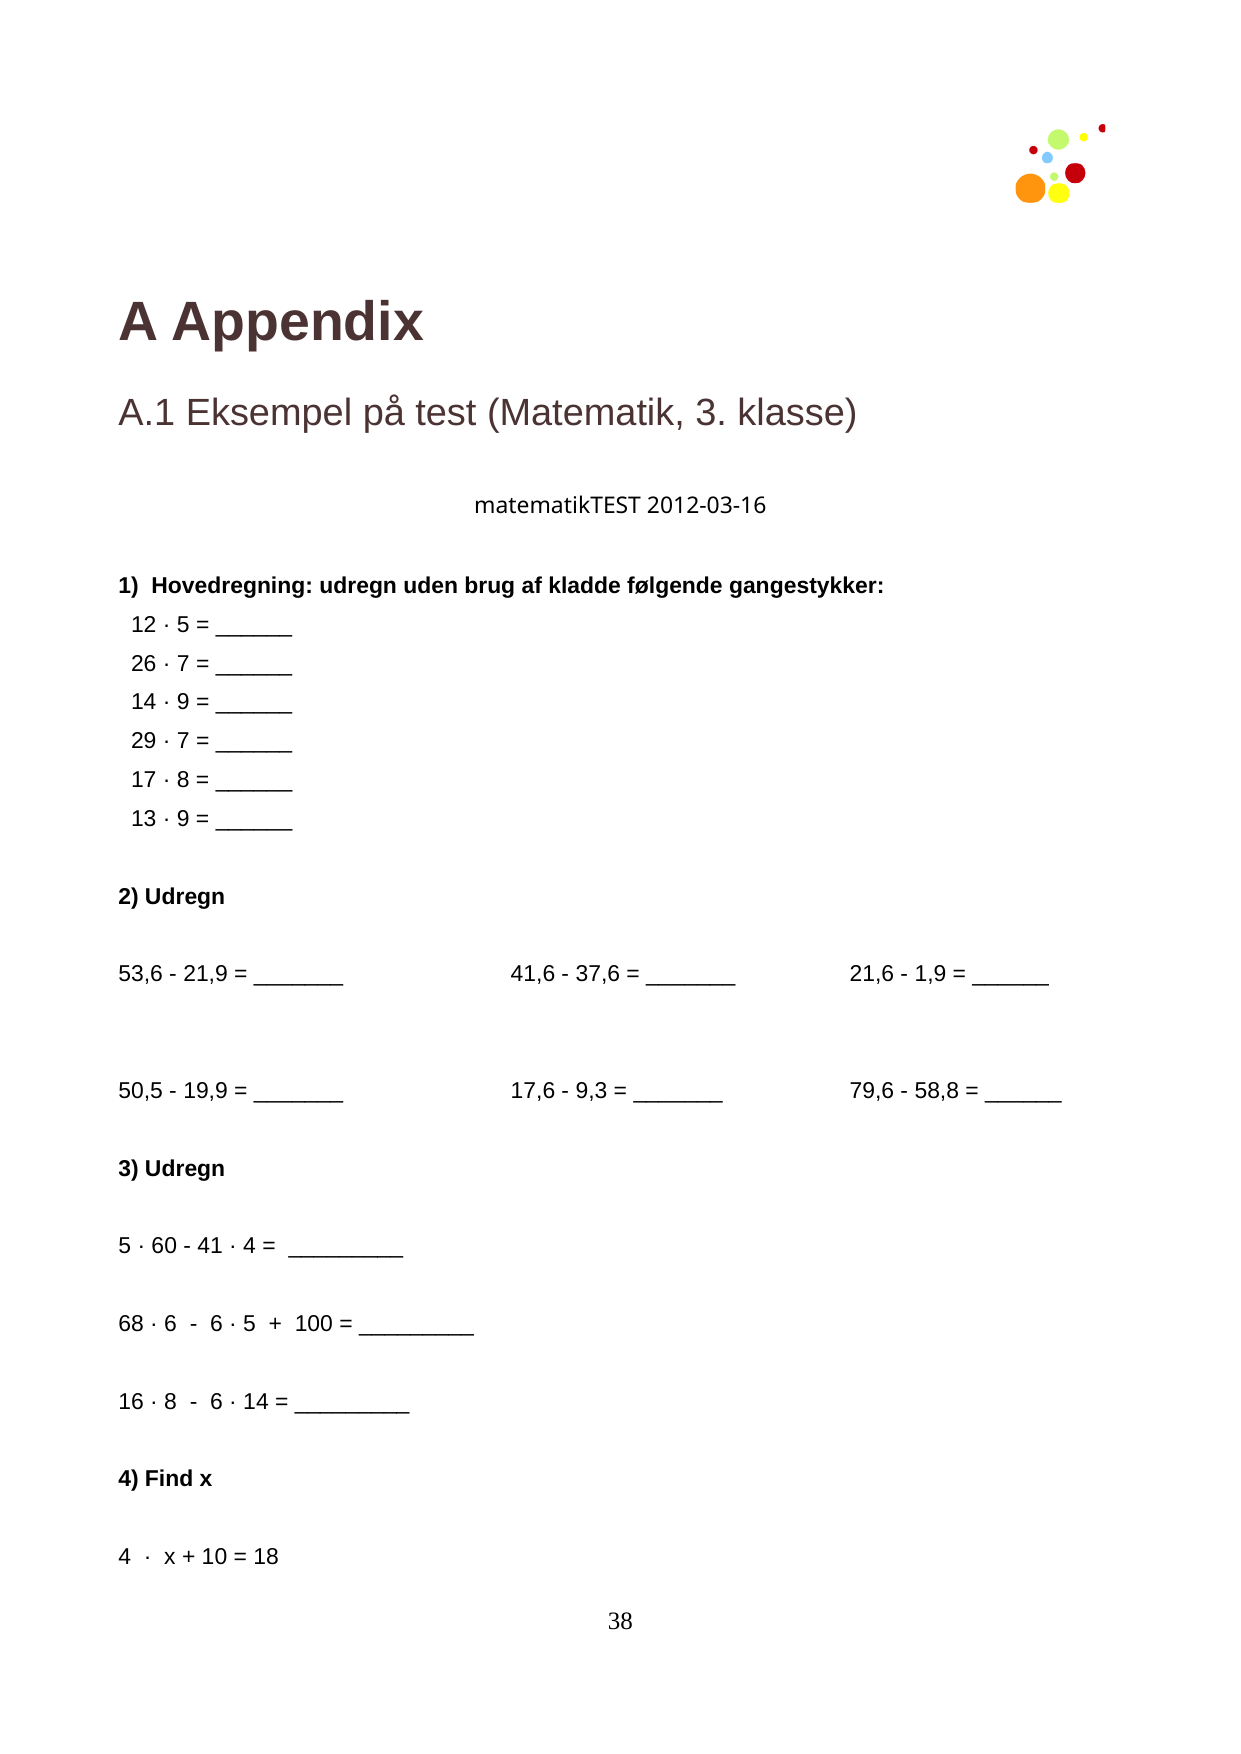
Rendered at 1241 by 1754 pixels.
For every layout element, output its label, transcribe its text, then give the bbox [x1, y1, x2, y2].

text 68 · 6 - 6 · 5 + 100 = _________ [118, 1310, 1122, 1336]
text 50,5 - 19,9 = _______ 17,6 - 9,3 = _______ 79,6 - 58,8 = ______ [118, 1077, 1122, 1103]
text 12 · 5 = ______ [118, 611, 1122, 637]
text 3) Udregn [118, 1154, 1122, 1181]
text 1) Hovedregning: udregn uden brug af kladde følgende gangestykker: [118, 572, 1122, 598]
text 5 · 60 - 41 · 4 = _________ [118, 1232, 1122, 1259]
text 2) Udregn [118, 883, 1122, 909]
text 4) Find x [118, 1465, 1122, 1492]
text 16 · 8 - 6 · 14 = _________ [118, 1388, 1122, 1414]
text 14 · 9 = ______ [118, 688, 1122, 715]
subtitle Eksempel på test (Matematik, 3. klasse) [118, 389, 1122, 433]
text 13 · 9 = ______ [118, 805, 1122, 831]
text 17 · 8 = ______ [118, 766, 1122, 792]
picture [1015, 124, 1106, 203]
text 29 · 7 = ______ [118, 727, 1122, 753]
text 4 · x + 10 = 18 [118, 1543, 1122, 1569]
text matematikTEST 2012-03-16 [118, 489, 1122, 520]
subtitle Appendix [118, 288, 1122, 352]
text 53,6 - 21,9 = _______ 41,6 - 37,6 = _______ 21,6 - 1,9 = ______ [118, 960, 1122, 987]
text 26 · 7 = ______ [118, 649, 1122, 676]
